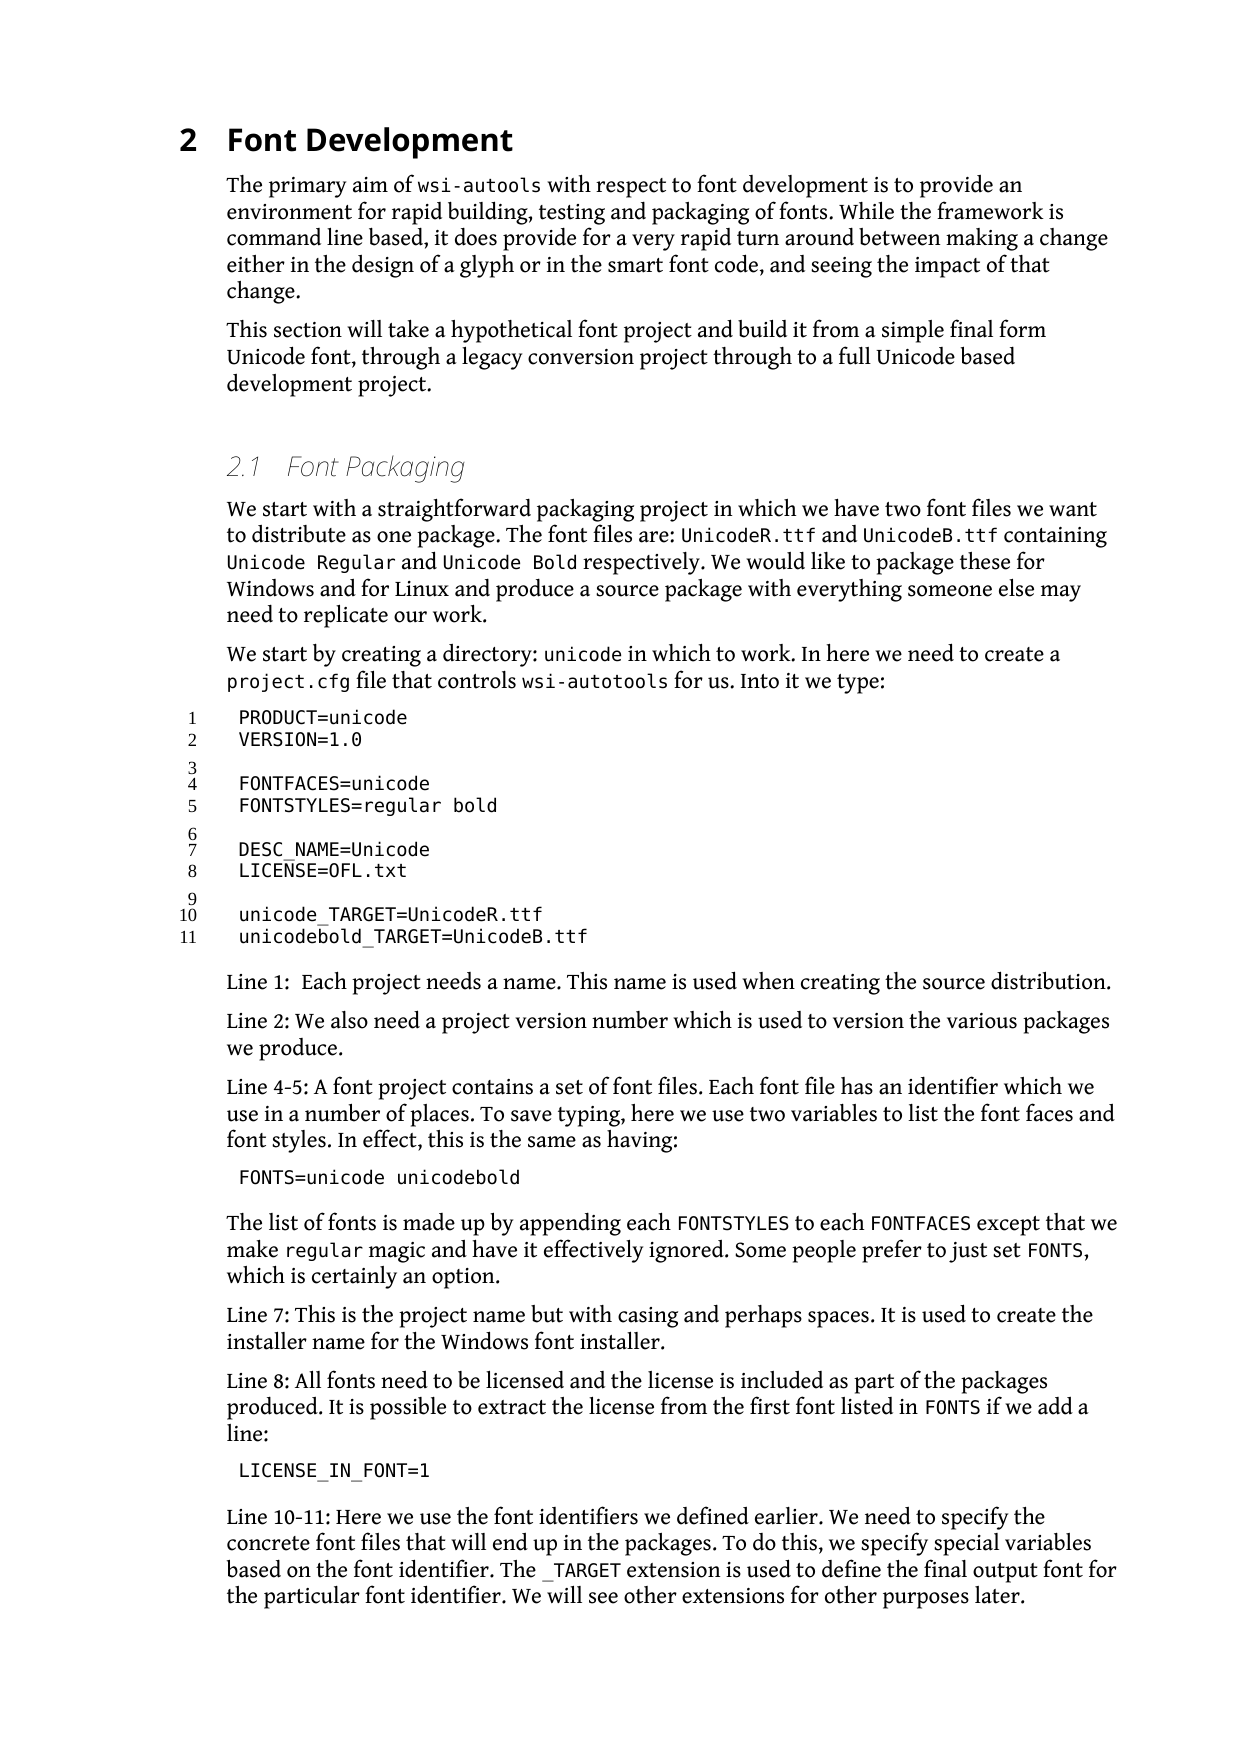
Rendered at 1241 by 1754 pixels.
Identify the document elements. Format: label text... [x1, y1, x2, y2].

text Line 4-5: A font project contains a set of font files. Each font file has an identifier which we use in a number of places. To save typing, here we use two variables to list the font faces and font styles. In effect, this is the same as having: [226, 1074, 1122, 1154]
text Line 2: We also need a project version number which is used to version the various packages we produce. [226, 1009, 1122, 1062]
text FONTSTYLES=regular bold [238, 795, 1122, 817]
text The primary aim of wsi-autools with respect to font development is to provide an environment for rapid building, testing and packaging of fonts. While the framework is command line based, it does provide for a very rapid turn around between making a change either in the design of a glyph or in the smart font code, and seeing the impact of that change. [226, 172, 1122, 305]
text We start by creating a directory: unicode in which to work. In here we need to create a project.cfg file that controls wsi-autotools for us. Into it we type: [226, 642, 1122, 695]
subtitle Font Packaging [226, 447, 1122, 484]
subtitle Font Development [179, 118, 1122, 161]
text Line 10-11: Here we use the font identifiers we defined earlier. We need to specify the concrete font files that will end up in the packages. To do this, we specify special variables based on the font identifier. The _TARGET extension is used to define the final output font for the particular font identifier. We will see other extensions for other purposes later. [226, 1504, 1122, 1610]
text VERSION=1.0 [238, 729, 1122, 751]
text LICENSE=OFL.txt [238, 860, 1122, 882]
text unicode_TARGET=UnicodeR.ttf [238, 904, 1122, 926]
text Line 8: All fonts need to be licensed and the license is included as part of the packages produced. It is possible to extract the license from the first font listed in FONTS if we add a line: [226, 1368, 1122, 1448]
text Line 7: This is the project name but with casing and perhaps spaces. It is used to create the installer name for the Windows font installer. [226, 1303, 1122, 1356]
text We start with a straightforward packaging project in which we have two font files we want to distribute as one package. The font files are: UnicodeR.ttf and UnicodeB.ttf containing Unicode Regular and Unicode Bold respectively. We would like to package these for Windows and for Linux and produce a source package with everything someone else may need to replicate our work. [226, 496, 1122, 629]
text FONTS=unicode unicodebold [238, 1167, 1122, 1188]
text Line 1: Each project needs a name. This name is used when creating the source distribution. [226, 970, 1122, 996]
text LICENSE_IN_FONT=1 [238, 1460, 1122, 1482]
text The list of fonts is made up by appending each FONTSTYLES to each FONTFACES except that we make regular magic and have it effectively ignored. Some people prefer to just set FONTS, which is certainly an option. [226, 1210, 1122, 1290]
text FONTFACES=unicode [238, 773, 1122, 795]
text DESC_NAME=Unicode [238, 838, 1122, 860]
text This section will take a hypothetical font project and build it from a simple final form Unicode font, through a legacy conversion project through to a full Unicode based development project. [226, 318, 1122, 397]
text PRODUCT=unicode [238, 707, 1122, 729]
text unicodebold_TARGET=UnicodeB.ttf [238, 926, 1122, 948]
